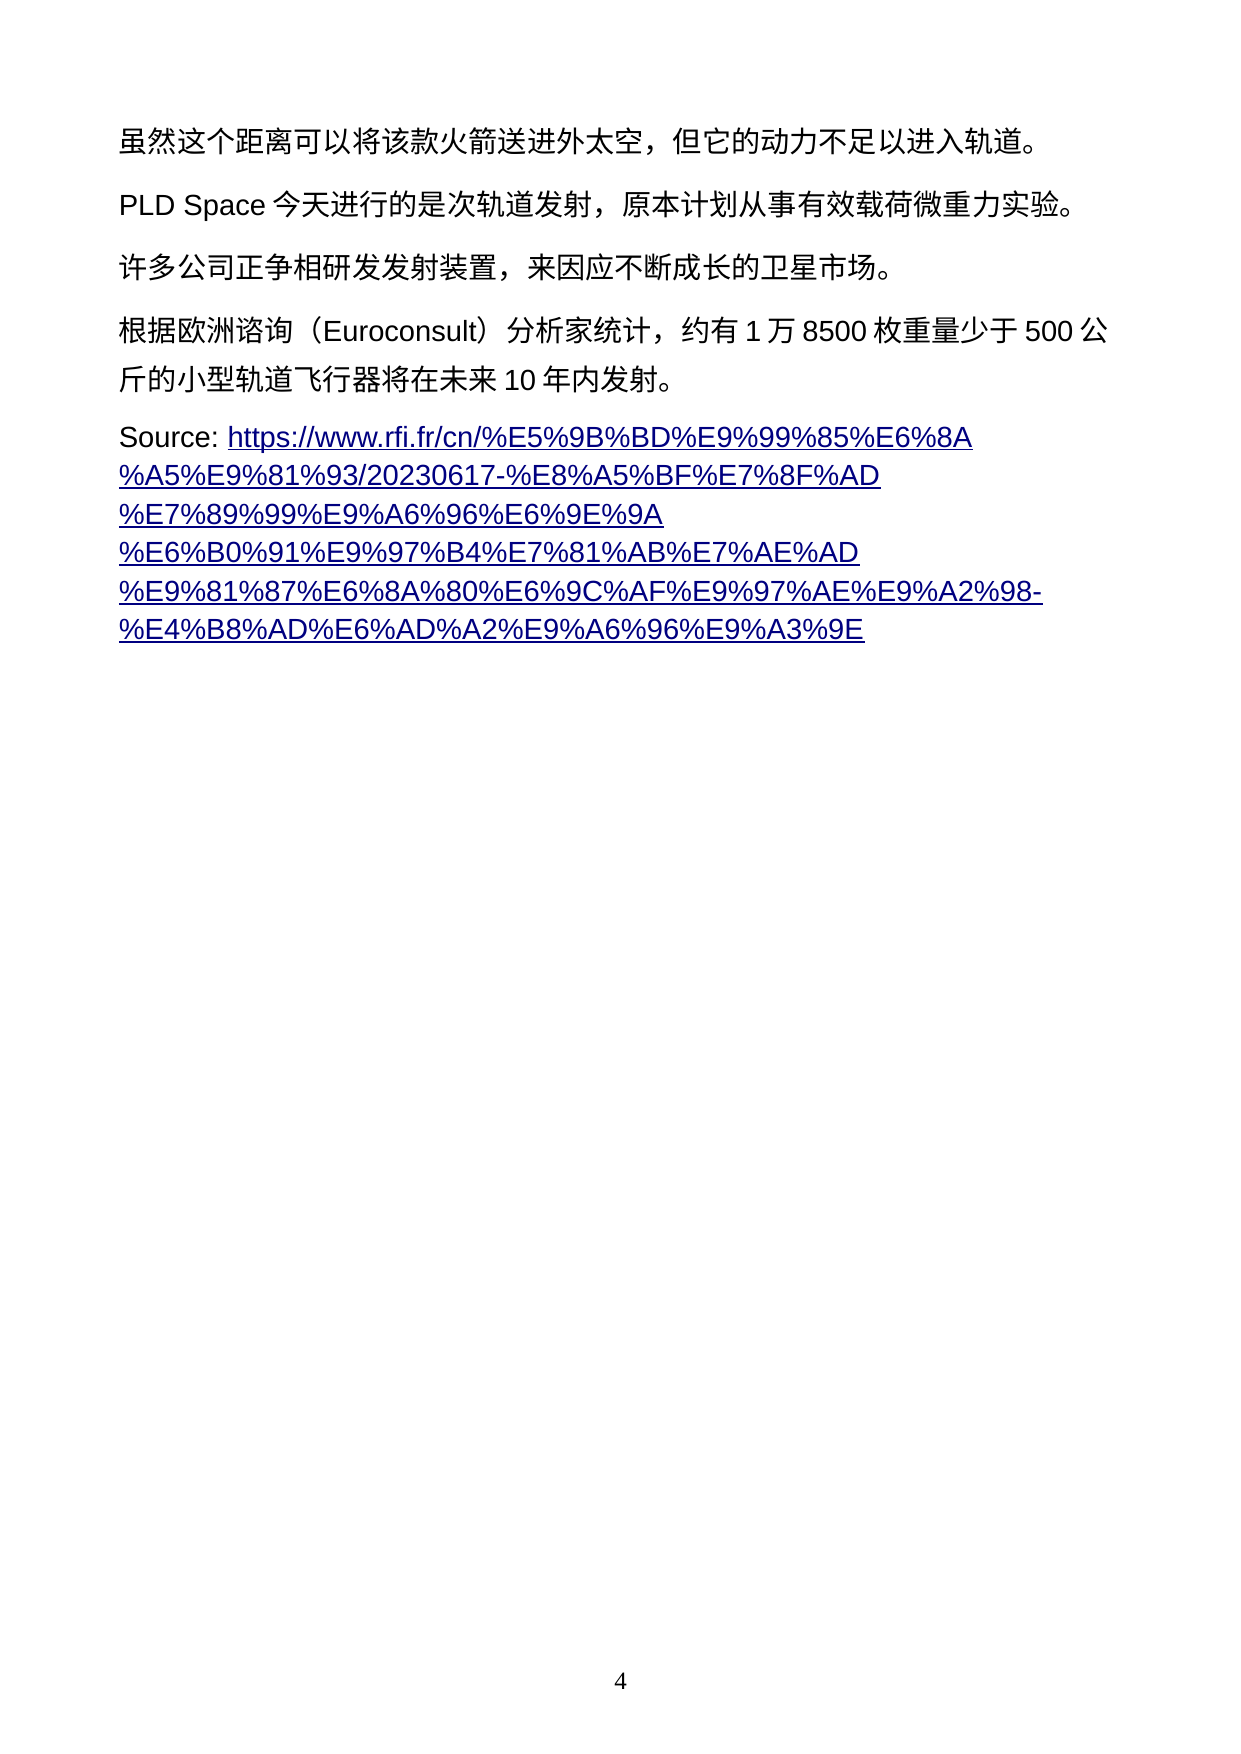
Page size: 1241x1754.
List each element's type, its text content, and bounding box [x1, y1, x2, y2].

text Source: https://www.rfi.fr/cn/%E5%9B%BD%E9%99%85%E6%8A%A5%E9%81%93/20230617-%E8%A5%BF%E7%8F%AD%E7%89%99%E9%A6%96%E6%9E%9A%E6%B0%91%E9%97%B4%E7%81%AB%E7%AE%AD%E9%81%87%E6%8A%80%E6%9C%AF%E9%97%AE%E9%A2%98-%E4%B8%AD%E6%AD%A2%E9%A6%96%E9%A3%9E [118, 419, 1122, 646]
text PLD Space今天进行的是次轨道发射，原本计划从事有效载荷微重力实验。 [118, 182, 1122, 224]
text 许多公司正争相研发发射装置，来因应不断成长的卫星市场。 [118, 245, 1122, 287]
text 根据欧洲谘询（Euroconsult）分析家统计，约有1万8500枚重量少于500公斤的小型轨道飞行器将在未来10年内发射。 [118, 308, 1122, 399]
text 虽然这个距离可以将该款火箭送进外太空，但它的动力不足以进入轨道。 [118, 118, 1122, 161]
